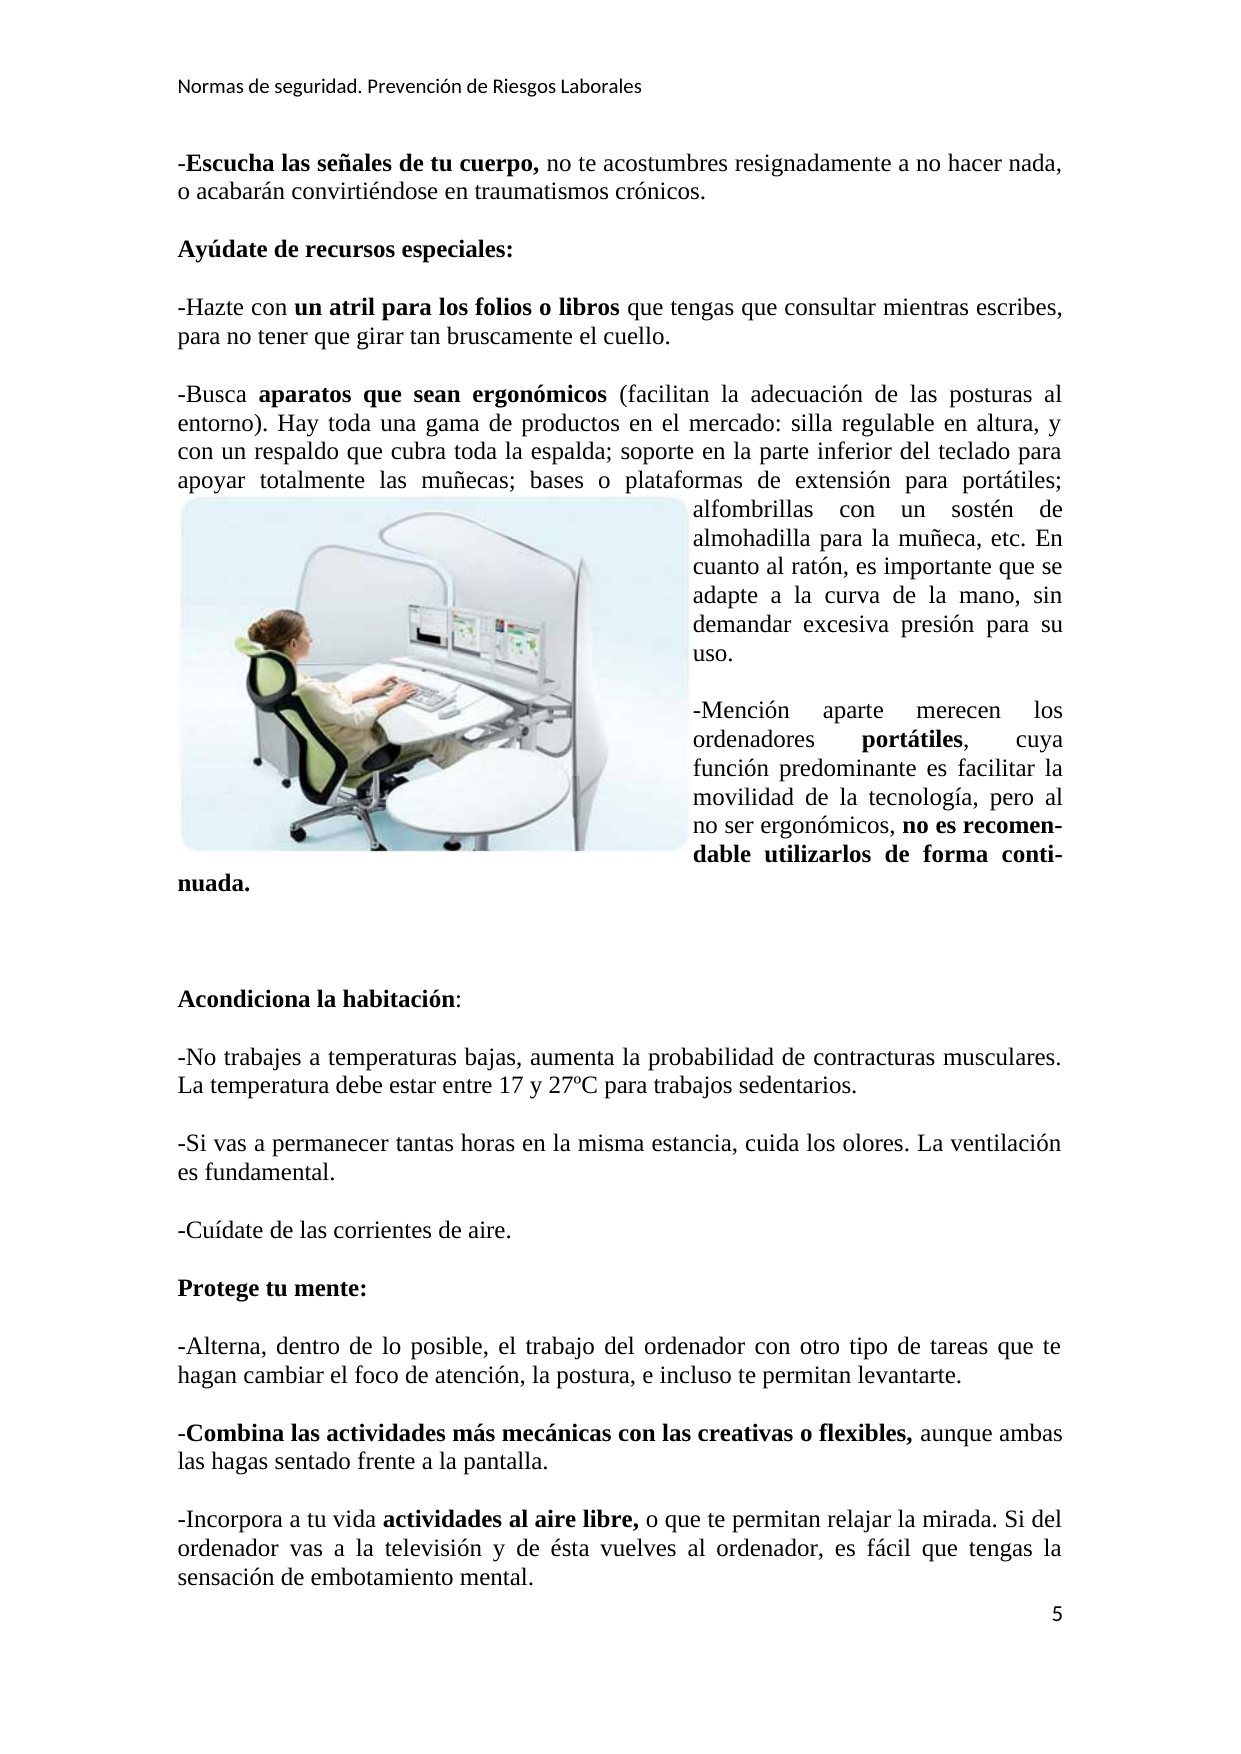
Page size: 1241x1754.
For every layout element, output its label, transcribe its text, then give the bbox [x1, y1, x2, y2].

text -Hazte con un atril para los folios o libros que tengas que consultar mientras escribes, para no tener que girar tan bruscamente el cuello. [177, 292, 1063, 350]
text Protege tu mente: [177, 1273, 1063, 1302]
text -Mención aparte merecen los ordenadores portátiles, cuya función predominante es facilitar la movilidad de la tecnología, pero al no ser ergonómicos, no es recomen-dable utilizarlos de forma conti-nuada. [177, 696, 1063, 897]
text -Incorpora a tu vida actividades al aire libre, o que te permitan relajar la mirada. Si del ordenador vas a la televisión y de ésta vuelves al ordenador, es fácil que tengas la sensación de embotamiento mental. [177, 1504, 1063, 1591]
text -Combina las actividades más mecánicas con las creativas o flexibles, aunque ambas las hagas sentado frente a la pantalla. [177, 1418, 1063, 1475]
text Ayúdate de recursos especiales: [177, 234, 1063, 263]
text -Cuídate de las corrientes de aire. [177, 1215, 1063, 1244]
picture [177, 493, 693, 853]
text -No trabajes a temperaturas bajas, aumenta la probabilidad de contracturas musculares. La temperatura debe estar entre 17 y 27ºC para trabajos sedentarios. [177, 1042, 1063, 1099]
text -Busca aparatos que sean ergonómicos (facilitan la adecuación de las posturas al entorno). Hay toda una gama de productos en el mercado: silla regulable en altura, y con un respaldo que cubra toda la espalda; soporte en la parte inferior del teclado para apoyar totalmente las muñecas; bases o plataformas de extensión para portátiles; alfombrillas con un sostén de almohadilla para la muñeca, etc. En cuanto al ratón, es importante que se adapte a la curva de la mano, sin demandar excesiva presión para su uso. [177, 379, 1063, 666]
text -Escucha las señales de tu cuerpo, no te acostumbres resignadamente a no hacer nada, o acabarán convirtiéndose en traumatismos crónicos. [177, 148, 1063, 205]
text Acondiciona la habitación: [177, 984, 1063, 1013]
text -Alterna, dentro de lo posible, el trabajo del ordenador con otro tipo de tareas que te hagan cambiar el foco de atención, la postura, e incluso te permitan levantarte. [177, 1331, 1063, 1388]
text -Si vas a permanecer tantas horas en la misma estancia, cuida los olores. La ventilación es fundamental. [177, 1128, 1063, 1186]
